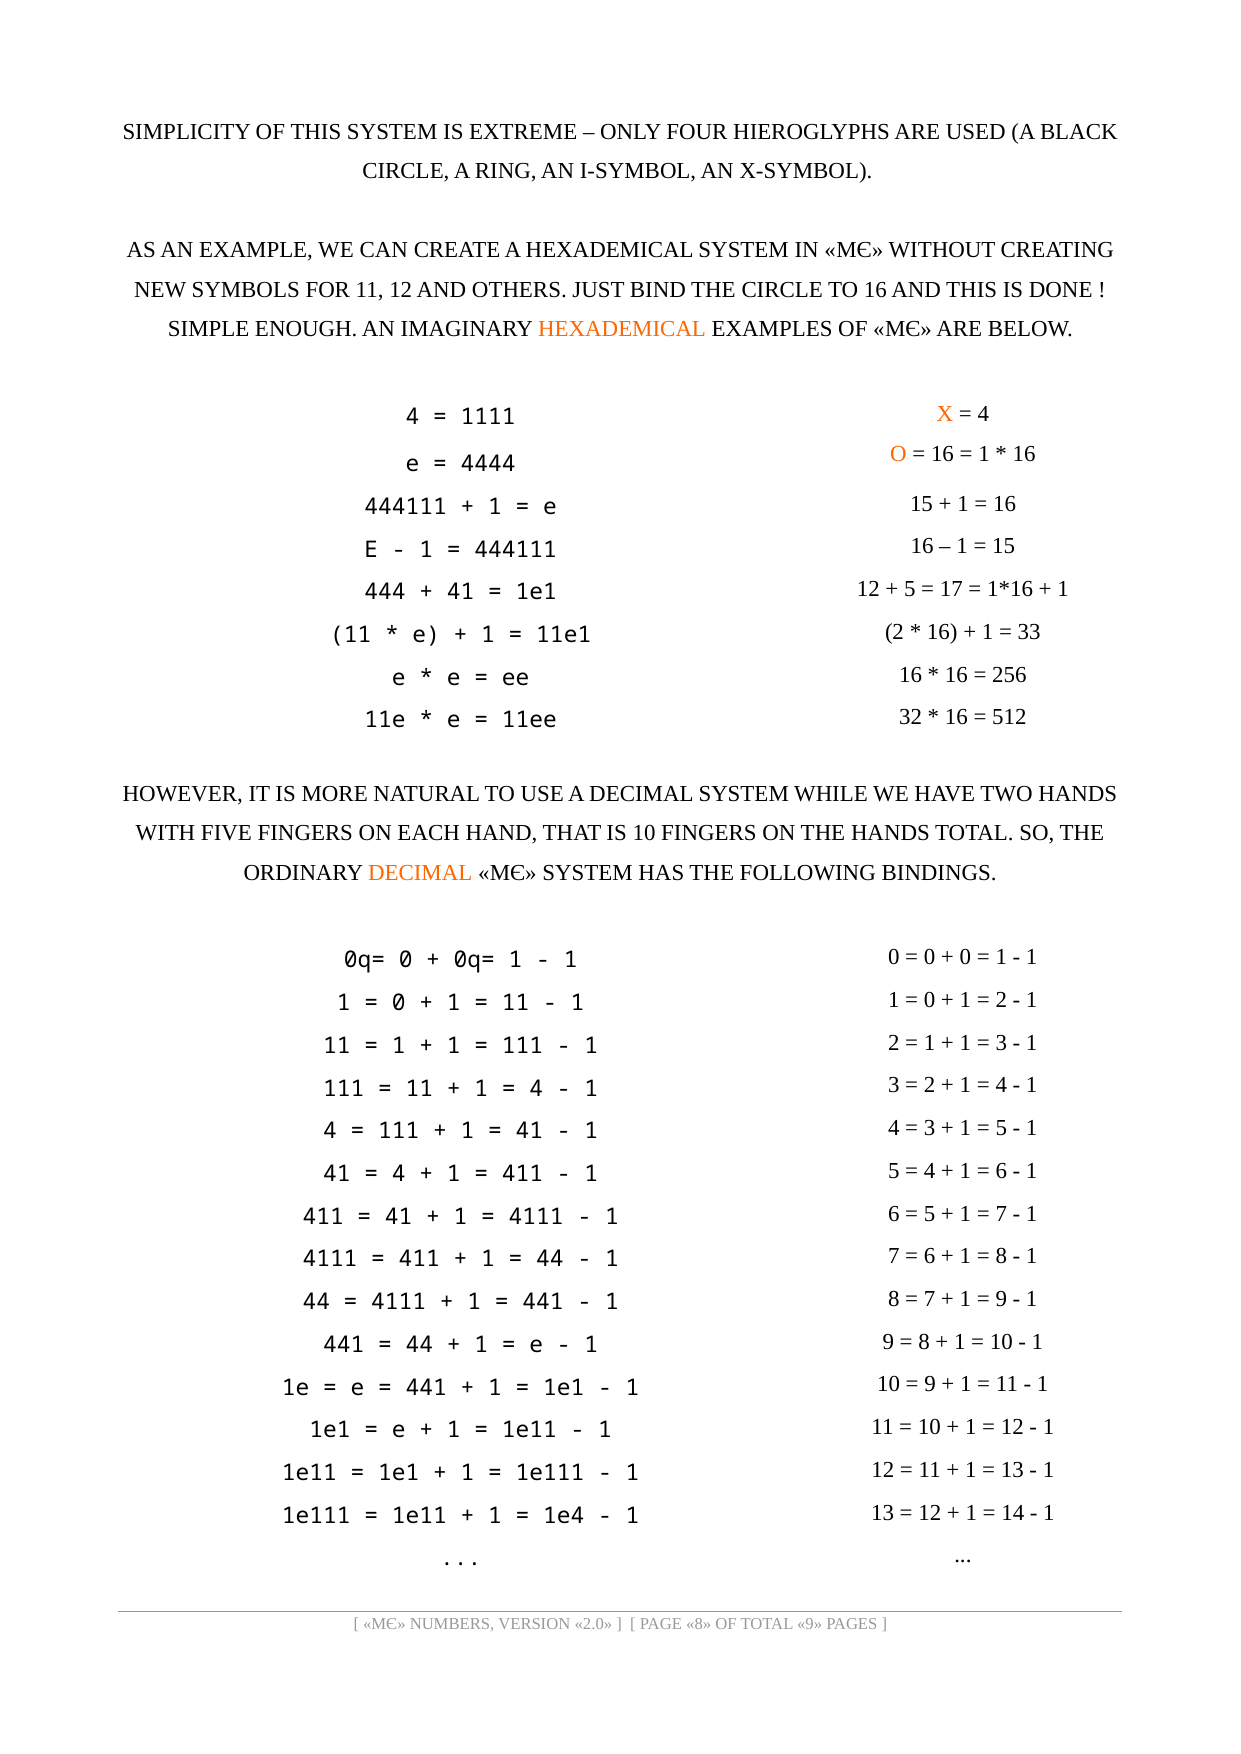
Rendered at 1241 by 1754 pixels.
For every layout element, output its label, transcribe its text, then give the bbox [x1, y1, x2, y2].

table_cell 444111 + 1 = e [118, 484, 802, 527]
table_cell 4111 = 411 + 1 = 44 - 1 [118, 1237, 802, 1279]
table_cell 441 = 44 + 1 = e - 1 [118, 1322, 802, 1365]
table_header X = 4 O = 16 = 1 * 16 [803, 395, 1123, 484]
table_cell 444 + 41 = 1e1 [118, 570, 802, 612]
table_cell 1e = e = 441 + 1 = 1e1 - 1 [118, 1365, 802, 1407]
table_cell 1e111 = 1e11 + 1 = 1e4 - 1 [118, 1493, 802, 1536]
text AS AN EXAMPLE, WE CAN CREATE A HEXADEMICAL SYSTEM IN «МЄ» WITHOUT CREATING NEW SYMBOLS FOR 11, 12 AND OTHERS. JUST BIND THE CIRCLE TO 16 AND THIS IS DONE ! SIMPLE ENOUGH. AN IMAGINARY HEXADEMICAL EXAMPLES OF «МЄ» ARE BELOW. [118, 237, 1122, 342]
table_cell 9 = 8 + 1 = 10 - 1 [803, 1322, 1123, 1365]
table_cell ... [118, 1536, 802, 1578]
table_cell 32 * 16 = 512 [803, 698, 1123, 740]
table_cell 5 = 4 + 1 = 6 - 1 [803, 1151, 1123, 1194]
table_cell 4 = 3 + 1 = 5 - 1 [803, 1109, 1123, 1151]
table_cell 15 + 1 = 16 [803, 484, 1123, 527]
table_header 4 = 1111 e = 4444 [118, 395, 802, 484]
table_cell 11 = 1 + 1 = 111 - 1 [118, 1023, 802, 1066]
table_cell 411 = 41 + 1 = 4111 - 1 [118, 1194, 802, 1237]
table_cell 7 = 6 + 1 = 8 - 1 [803, 1237, 1123, 1279]
table_cell 10 = 9 + 1 = 11 - 1 [803, 1365, 1123, 1407]
table_cell 12 = 11 + 1 = 13 - 1 [803, 1450, 1123, 1493]
text SIMPLICITY OF THIS SYSTEM IS EXTREME – ONLY FOUR HIEROGLYPHS ARE USED (A BLACK CIRCLE, A RING, AN I-SYMBOL, AN X-SYMBOL). [118, 118, 1122, 184]
table_cell 1e11 = 1e1 + 1 = 1e111 - 1 [118, 1450, 802, 1493]
table_cell ... [803, 1536, 1123, 1578]
table_cell 16 – 1 = 15 [803, 527, 1123, 569]
table_cell 1e1 = e + 1 = 1e11 - 1 [118, 1408, 802, 1450]
table_cell 13 = 12 + 1 = 14 - 1 [803, 1493, 1123, 1536]
table_cell 8 = 7 + 1 = 9 - 1 [803, 1279, 1123, 1322]
text HOWEVER, IT IS MORE NATURAL TO USE A DECIMAL SYSTEM WHILE WE HAVE TWO HANDS WITH FIVE FINGERS ON EACH HAND, THAT IS 10 FINGERS ON THE HANDS TOTAL. SO, THE ORDINARY DECIMAL «МЄ» SYSTEM HAS THE FOLLOWING BINDINGS. [118, 780, 1122, 885]
table_cell 2 = 1 + 1 = 3 - 1 [803, 1023, 1123, 1066]
table_cell 1 = 0 + 1 = 11 - 1 [118, 980, 802, 1023]
table_cell 12 + 5 = 17 = 1*16 + 1 [803, 570, 1123, 612]
table_cell 1 = 0 + 1 = 2 - 1 [803, 980, 1123, 1023]
table_cell 6 = 5 + 1 = 7 - 1 [803, 1194, 1123, 1237]
table_cell e * e = ee [118, 655, 802, 698]
table_cell 41 = 4 + 1 = 411 - 1 [118, 1151, 802, 1194]
table_cell 111 = 11 + 1 = 4 - 1 [118, 1066, 802, 1108]
table_cell 3 = 2 + 1 = 4 - 1 [803, 1066, 1123, 1108]
table_cell 44 = 4111 + 1 = 441 - 1 [118, 1279, 802, 1322]
table_cell 11e * e = 11ee [118, 698, 802, 740]
table_header 0 = 0 + 0 = 1 - 1 [803, 938, 1123, 980]
table_cell E - 1 = 444111 [118, 527, 802, 569]
table_cell (11 * e) + 1 = 11e1 [118, 612, 802, 655]
table_cell 11 = 10 + 1 = 12 - 1 [803, 1408, 1123, 1450]
table_cell (2 * 16) + 1 = 33 [803, 612, 1123, 655]
table_cell 4 = 111 + 1 = 41 - 1 [118, 1109, 802, 1151]
table_cell 16 * 16 = 256 [803, 655, 1123, 698]
table_header 0q= 0 + 0q= 1 - 1 [118, 938, 802, 980]
